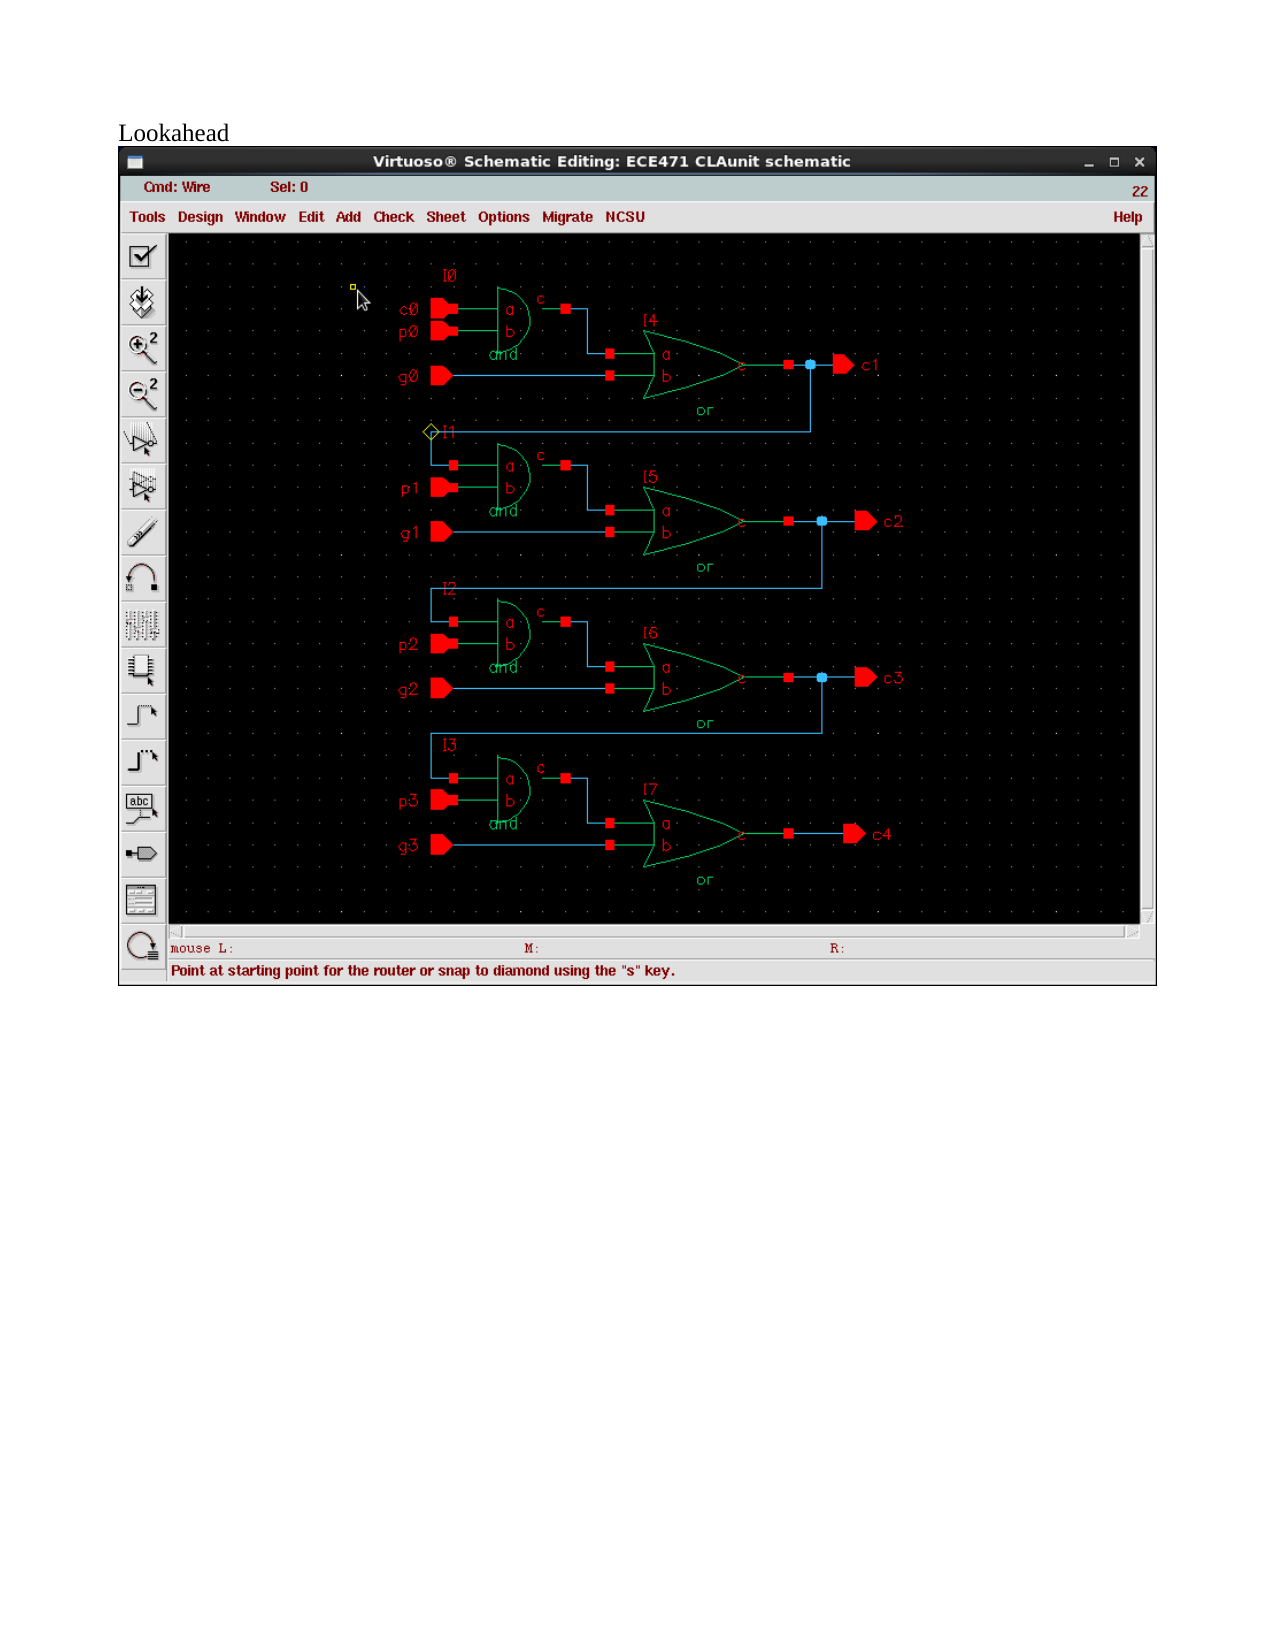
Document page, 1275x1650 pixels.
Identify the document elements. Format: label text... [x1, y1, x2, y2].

text Lookahead [118, 118, 1157, 146]
picture [118, 146, 1157, 986]
